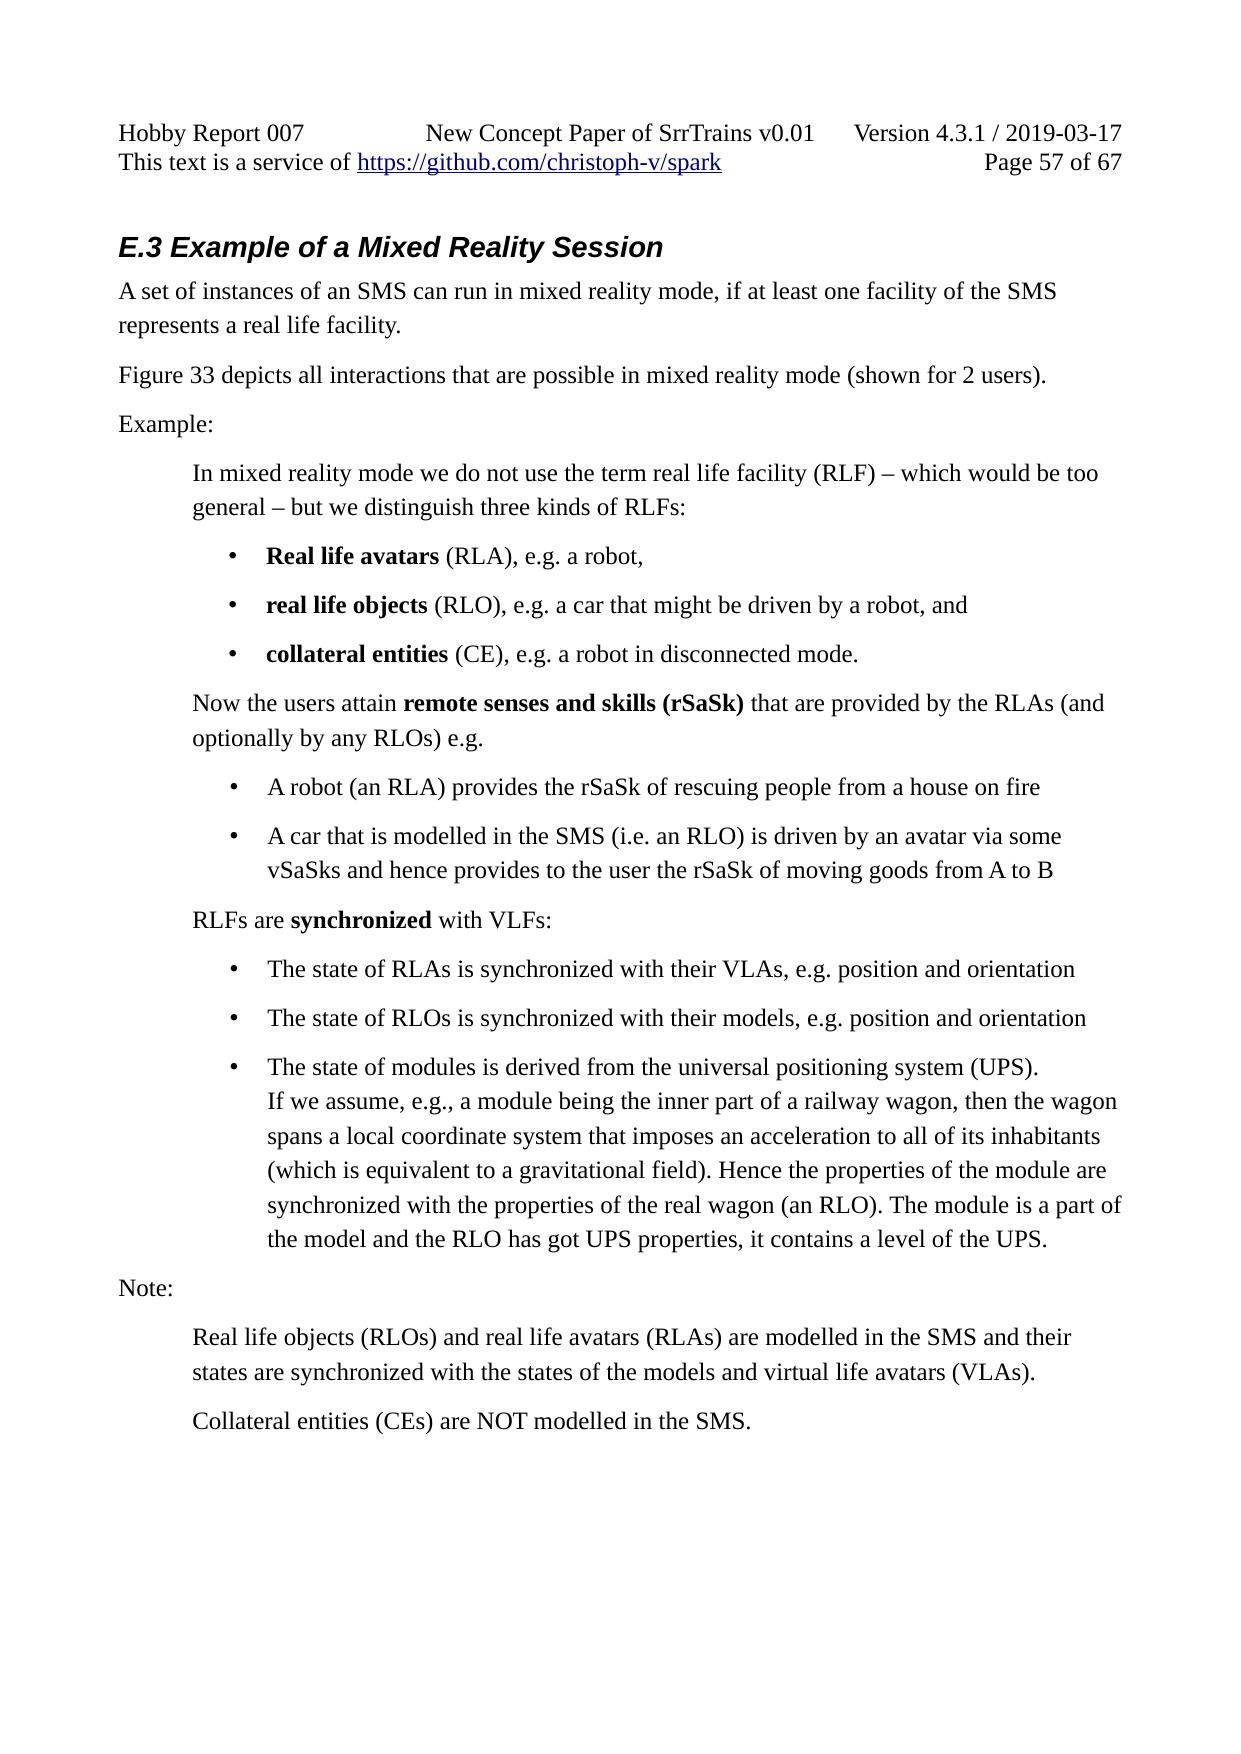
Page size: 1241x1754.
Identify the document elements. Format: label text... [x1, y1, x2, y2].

list collateral entities (CE), e.g. a robot in disconnected mode. [228, 639, 1122, 668]
text A set of instances of an SMS can run in mixed reality mode, if at least one facility of the SMS represents a real life facility. [118, 276, 1122, 339]
text In mixed reality mode we do not use the term real life facility (RLF) – which would be too general – but we distinguish three kinds of RLFs: [192, 458, 1122, 521]
text RLFs are synchronized with VLFs: [192, 905, 1122, 933]
text Now the users attain remote senses and skills (rSaSk) that are provided by the RLAs (and optionally by any RLOs) e.g. [192, 688, 1122, 752]
list A robot (an RLA) provides the rSaSk of rescuing people from a house on fire [229, 772, 1122, 801]
text Figure 33 depicts all interactions that are possible in mixed reality mode (shown for 2 users). [118, 360, 1122, 388]
list The state of modules is derived from the universal positioning system (UPS). If we assume, e.g., a module being the inner part of a railway wagon, then the wagon spans a local coordinate system that imposes an acceleration to all of its inhabitants (which is equivalent to a gravitational field). Hence the properties of the module are synchronized with the properties of the real wagon (an RLO). The module is a part of the model and the RLO has got UPS properties, it contains a level of the UPS. [229, 1052, 1122, 1253]
text Collateral entities (CEs) are NOT modelled in the SMS. [192, 1406, 1122, 1435]
list The state of RLOs is synchronized with their models, e.g. position and orientation [229, 1003, 1122, 1032]
subtitle E.3 Example of a Mixed Reality Session [118, 230, 1122, 264]
text Note: [118, 1273, 1122, 1302]
text Real life objects (RLOs) and real life avatars (RLAs) are modelled in the SMS and their states are synchronized with the states of the models and virtual life avatars (VLAs). [192, 1322, 1122, 1386]
list Real life avatars (RLA), e.g. a robot, [228, 541, 1122, 570]
list The state of RLAs is synchronized with their VLAs, e.g. position and orientation [229, 954, 1122, 982]
list real life objects (RLO), e.g. a car that might be driven by a robot, and [228, 590, 1122, 619]
list A car that is modelled in the SMS (i.e. an RLO) is driven by an avatar via some vSaSks and hence provides to the user the rSaSk of moving goods from A to B [229, 821, 1122, 884]
text Example: [118, 409, 1122, 437]
